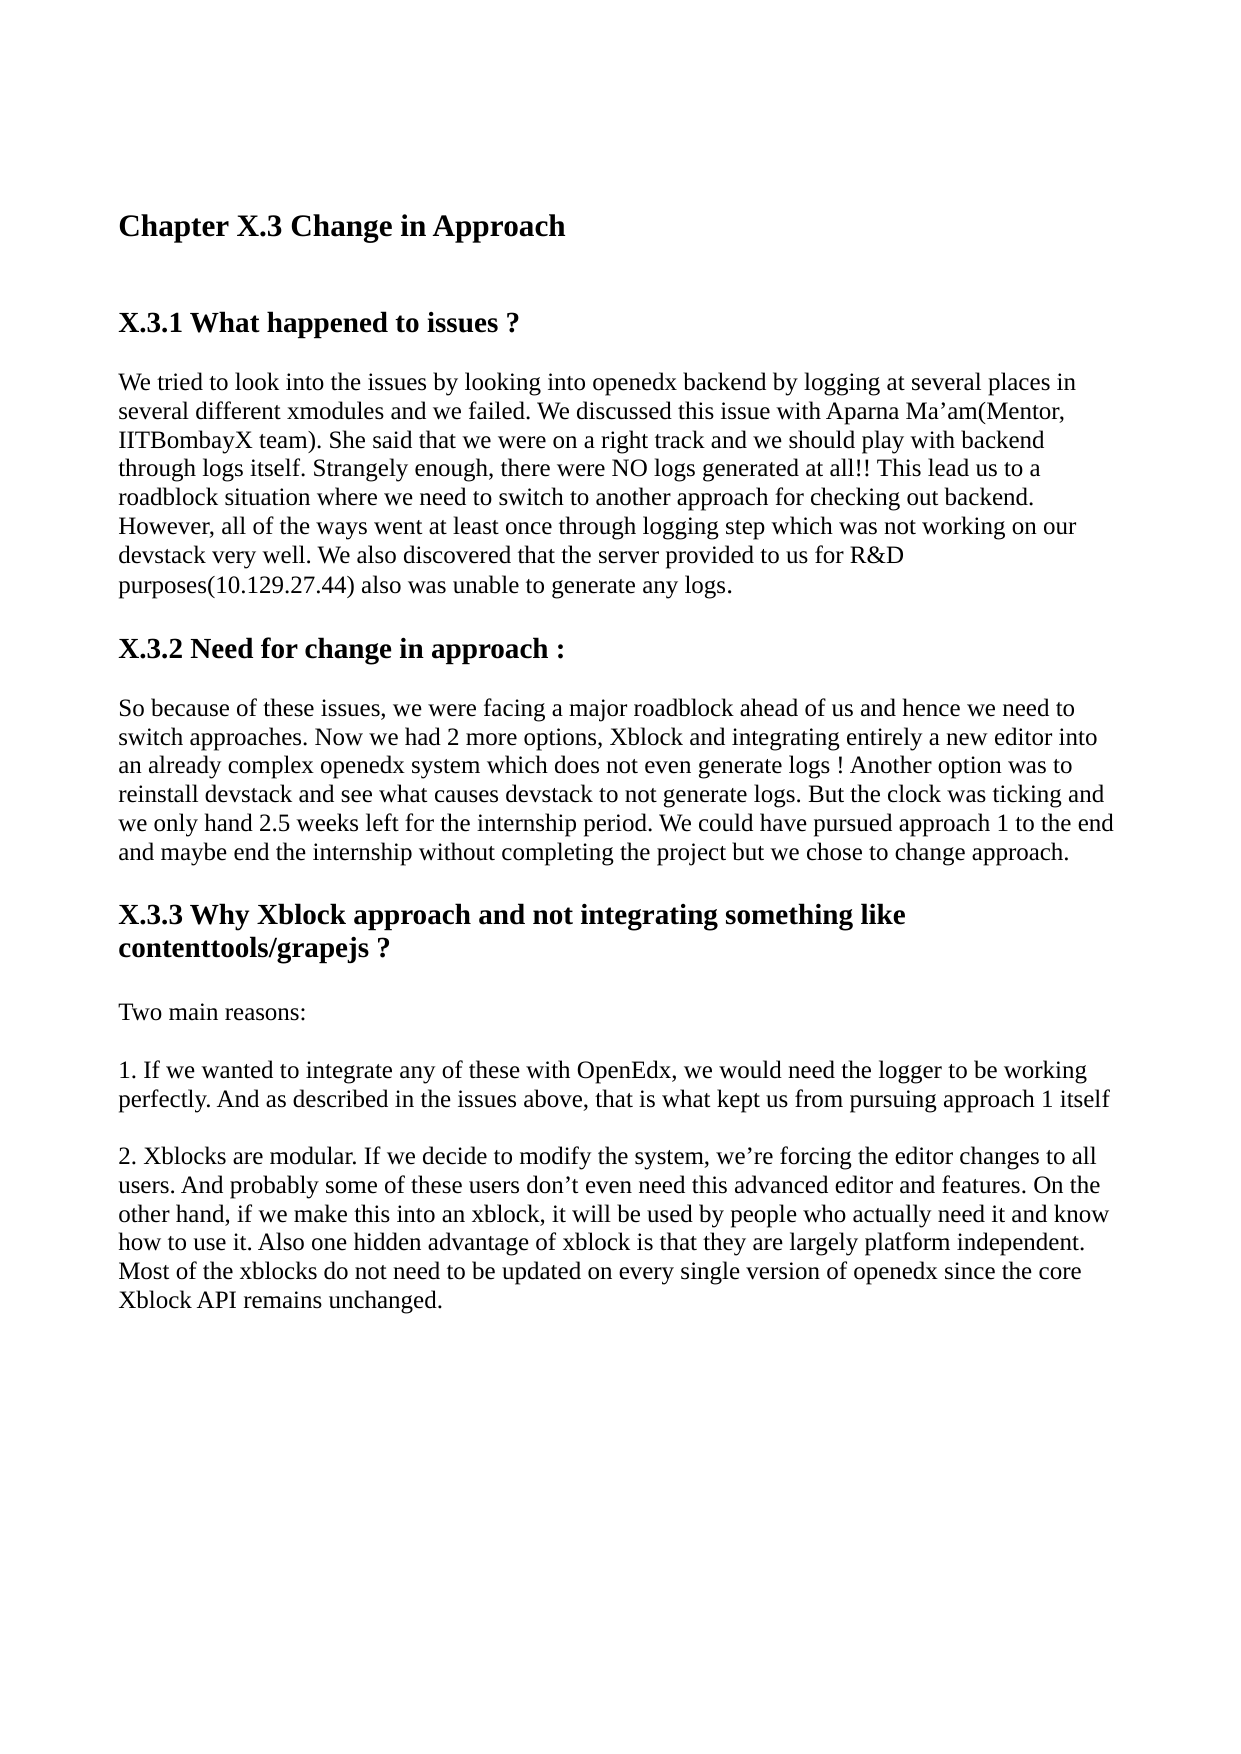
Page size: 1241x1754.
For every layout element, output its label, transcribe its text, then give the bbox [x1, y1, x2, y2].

text X.3.3 Why Xblock approach and not integrating something like contenttools/grapejs ? [118, 897, 1122, 964]
text 1. If we wanted to integrate any of these with OpenEdx, we would need the logger to be working perfectly. And as described in the issues above, that is what kept us from pursuing approach 1 itself [118, 1055, 1122, 1112]
text X.3.1 What happened to issues ? [118, 305, 1122, 338]
text So because of these issues, we were facing a major roadblock ahead of us and hence we need to switch approaches. Now we had 2 more options, Xblock and integrating entirely a new editor into an already complex openedx system which does not even generate logs ! Another option was to reinstall devstack and see what causes devstack to not generate logs. But the clock was ticking and we only hand 2.5 weeks left for the internship period. We could have pursued approach 1 to the end and maybe end the internship without completing the project but we chose to change approach. [118, 693, 1122, 866]
text We tried to look into the issues by looking into openedx backend by logging at several places in several different xmodules and we failed. We discussed this issue with Aparna Ma’am(Mentor, IITBombayX team). She said that we were on a right track and we should play with backend through logs itself. Strangely enough, there were NO logs generated at all!! This lead us to a roadblock situation where we need to switch to another approach for checking out backend. However, all of the ways went at least once through logging step which was not working on our devstack very well. We also discovered that the server provided to us for R&D purposes(10.129.27.44) also was unable to generate any logs. [118, 367, 1122, 600]
text Chapter X.3 Change in Approach [118, 207, 1122, 243]
text X.3.2 Need for change in approach : [118, 631, 1122, 664]
text Two main reasons: [118, 997, 1122, 1026]
text 2. Xblocks are modular. If we decide to modify the system, we’re forcing the editor changes to all users. And probably some of these users don’t even need this advanced editor and features. On the other hand, if we make this into an xblock, it will be used by people who actually need it and know how to use it. Also one hidden advantage of xblock is that they are largely platform independent. Most of the xblocks do not need to be updated on every single version of openedx since the core Xblock API remains unchanged. [118, 1141, 1122, 1314]
